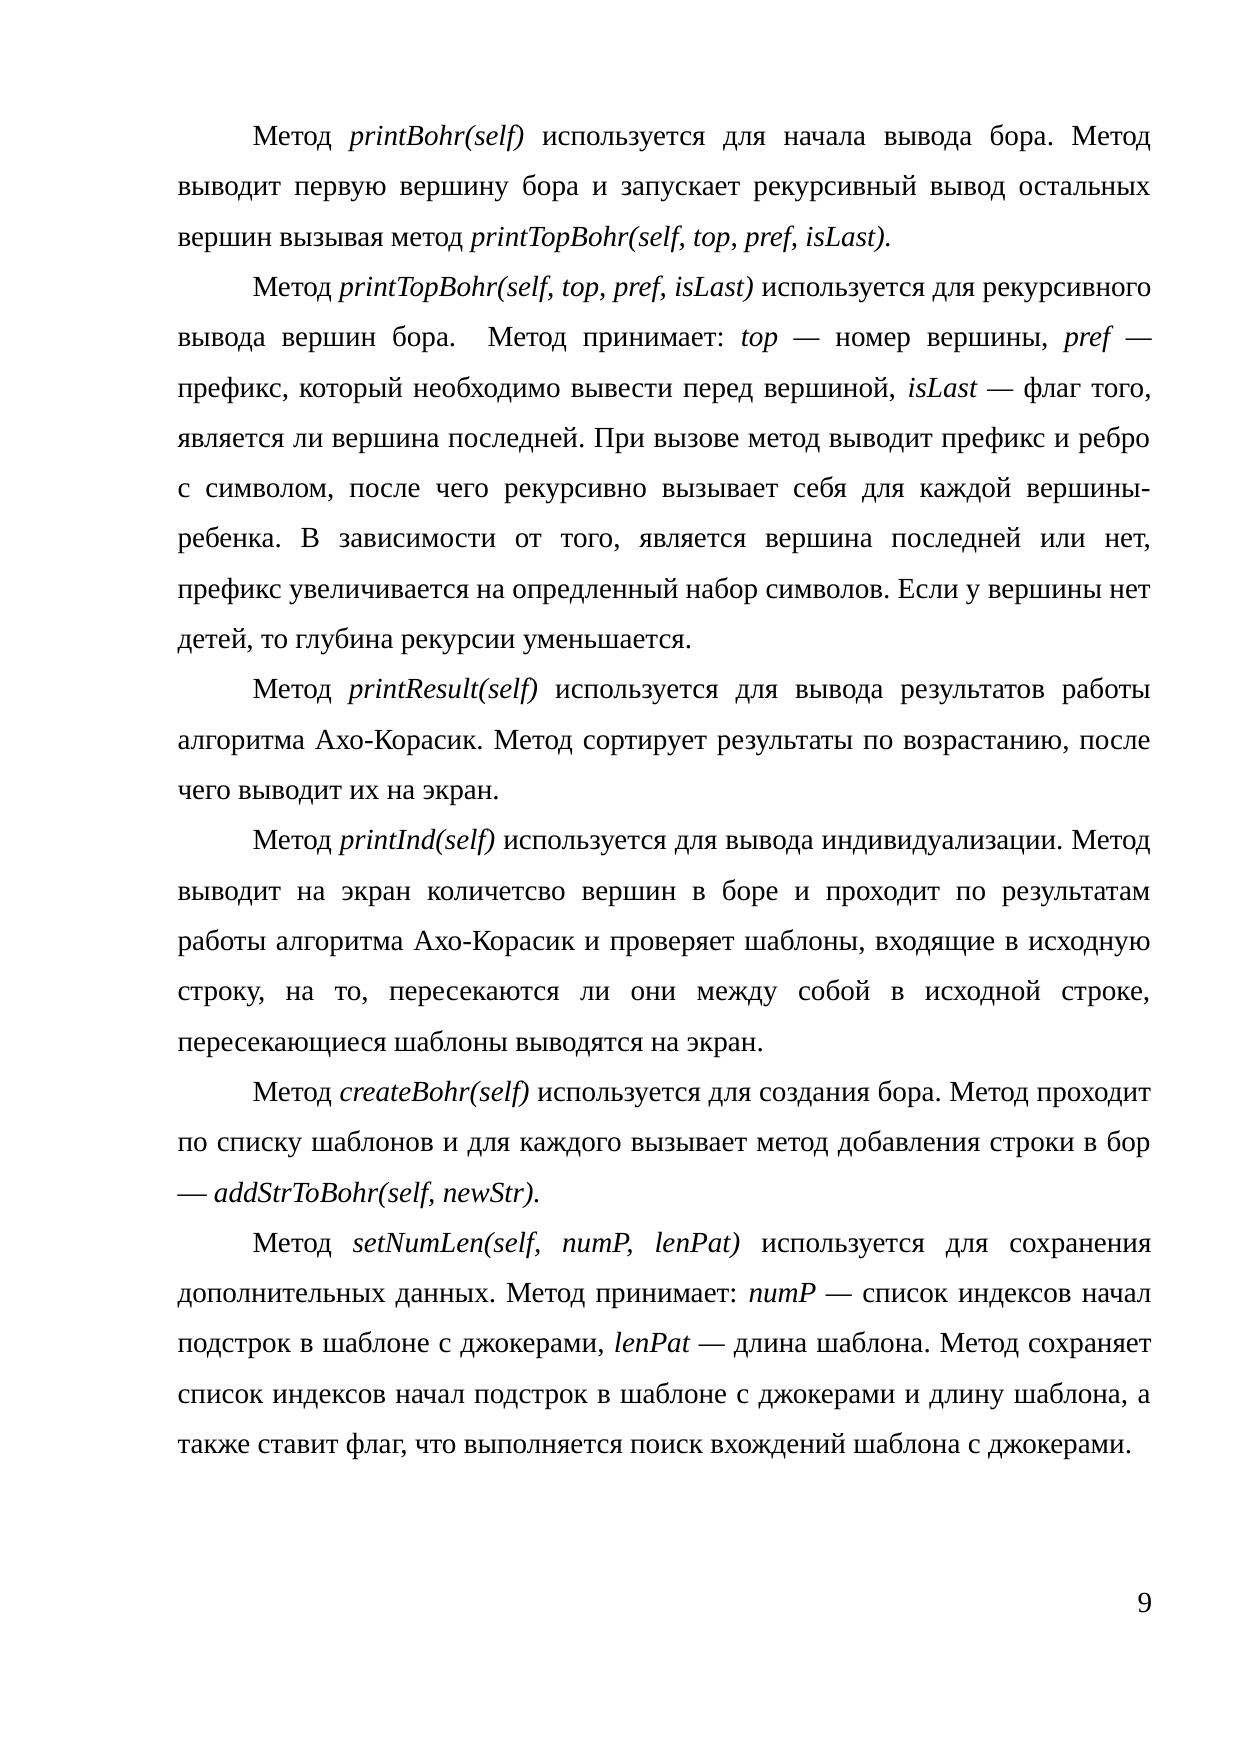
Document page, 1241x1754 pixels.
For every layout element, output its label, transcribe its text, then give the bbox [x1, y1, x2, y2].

text Метод printInd(self) используется для вывода индивидуализации. Метод выводит на экран количетсво вершин в боре и проходит по результатам работы алгоритма Ахо-Корасик и проверяет шаблоны, входящие в исходную строку, на то, пересекаются ли они между собой в исходной строке, пересекающиеся шаблоны выводятся на экран. [177, 822, 1152, 1057]
text Метод printTopBohr(self, top, pref, isLast) используется для рекурсивного вывода вершин бора. Метод принимает: top — номер вершины, pref — префикс, который необходимо вывести перед вершиной, isLast — флаг того, является ли вершина последней. При вызове метод выводит префикс и ребро с символом, после чего рекурсивно вызывает себя для каждой вершины-ребенка. В зависимости от того, является вершина последней или нет, префикс увеличивается на опредленный набор символов. Если у вершины нет детей, то глубина рекурсии уменьшается. [177, 269, 1152, 655]
text Метод setNumLen(self, numP, lenPat) используется для сохранения дополнительных данных. Метод принимает: numP — список индексов начал подстрок в шаблоне с джокерами, lenPat — длина шаблона. Метод сохраняет список индексов начал подстрок в шаблоне с джокерами и длину шаблона, а также ставит флаг, что выполняется поиск вхождений шаблона с джокерами. [177, 1225, 1152, 1460]
text Метод printBohr(self) используется для начала вывода бора. Метод выводит первую вершину бора и запускает рекурсивный вывод остальных вершин вызывая метод printTopBohr(self, top, pref, isLast). [177, 118, 1152, 252]
text Метод createBohr(self) используется для создания бора. Метод проходит по списку шаблонов и для каждого вызывает метод добавления строки в бор — addStrToBohr(self, newStr). [177, 1074, 1152, 1208]
text Метод printResult(self) используется для вывода результатов работы алгоритма Ахо-Корасик. Метод сортирует результаты по возрастанию, после чего выводит их на экран. [177, 672, 1152, 806]
